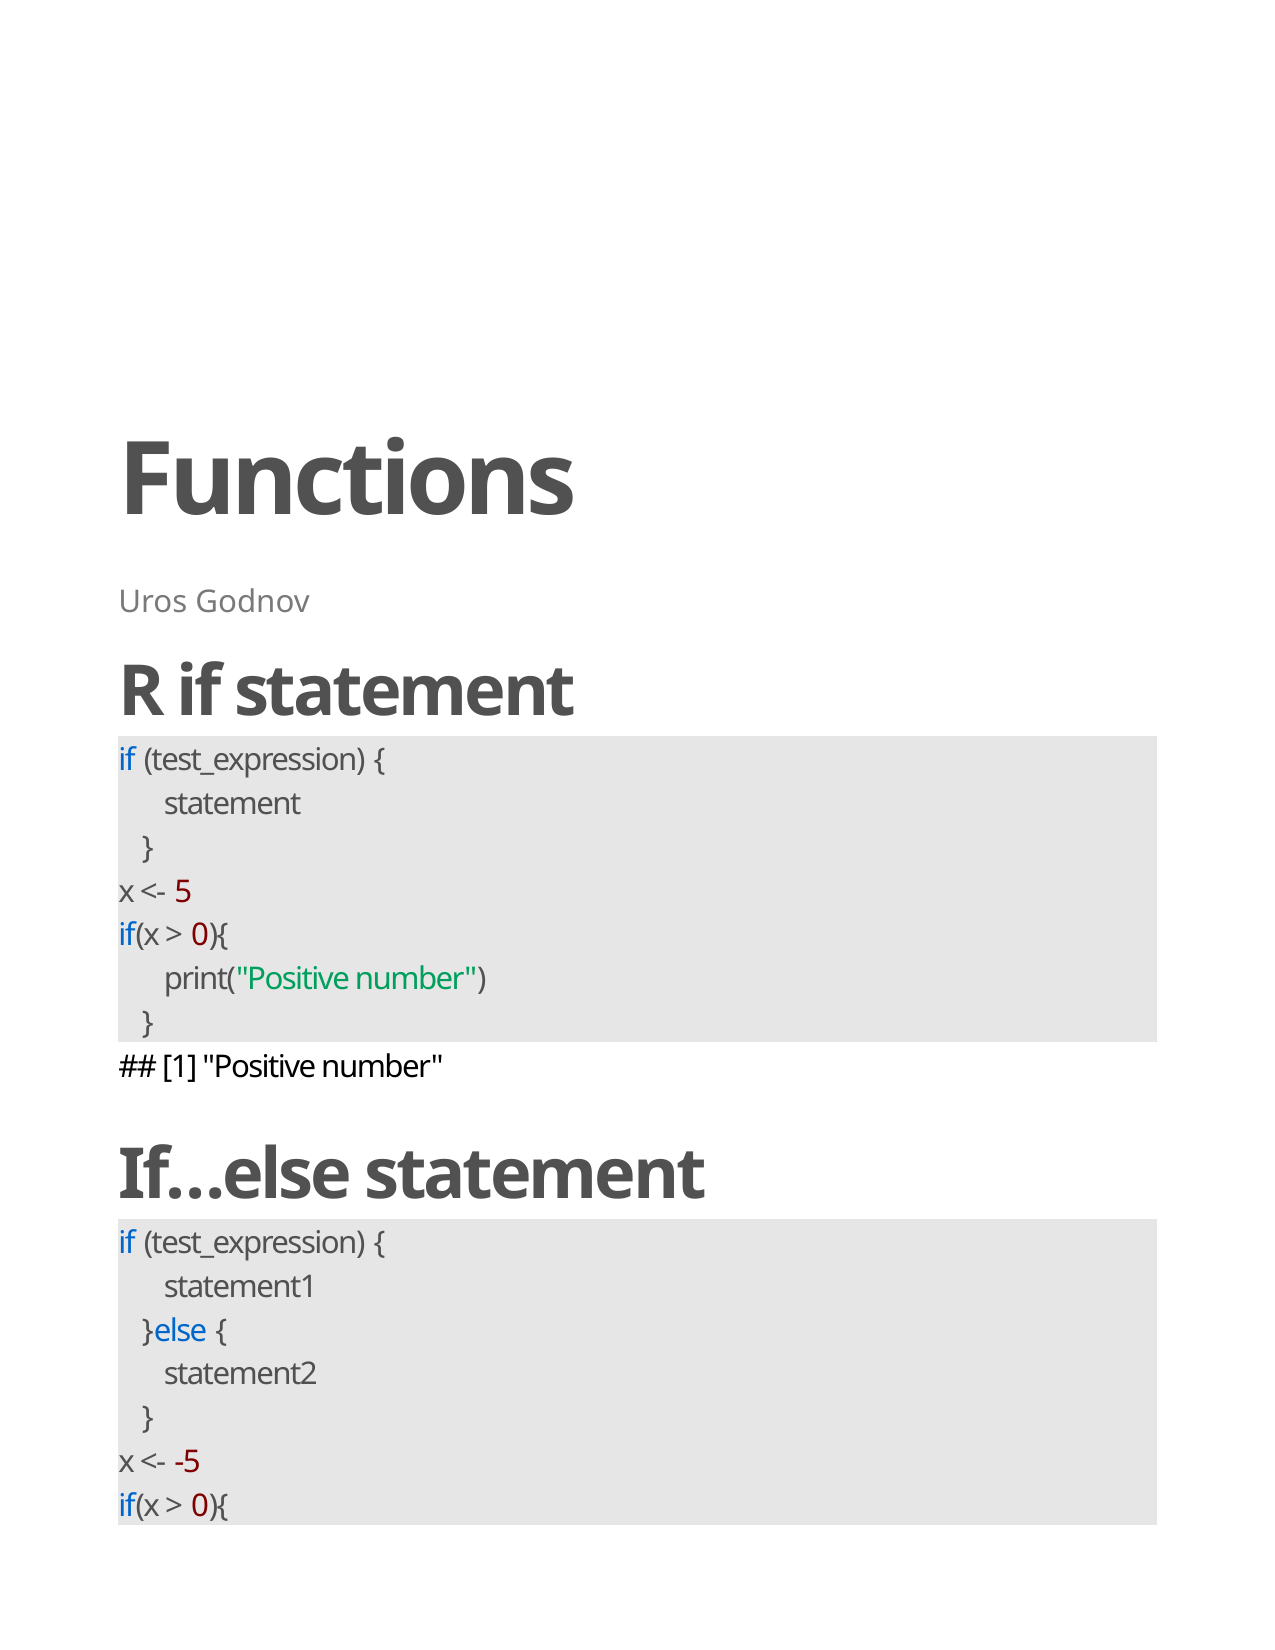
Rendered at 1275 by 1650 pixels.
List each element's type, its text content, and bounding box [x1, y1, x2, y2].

text } [118, 1394, 1157, 1438]
text if(x > 0){ [118, 1481, 1157, 1525]
text if (test_expression) { [118, 736, 1157, 780]
text ## [1] "Positive number" [118, 1042, 1157, 1086]
text x <- 5 [118, 867, 1157, 911]
text } [118, 999, 1157, 1042]
text x <- -5 [118, 1438, 1157, 1481]
text }else { [118, 1306, 1157, 1350]
subtitle If…else statement [118, 1117, 1157, 1219]
text statement [118, 780, 1157, 824]
text statement1 [118, 1263, 1157, 1306]
subtitle R if statement [118, 634, 1157, 736]
text } [118, 824, 1157, 867]
text Uros Godnov [118, 579, 1157, 622]
text print("Positive number") [118, 955, 1157, 999]
text Functions [118, 356, 1157, 544]
text if (test_expression) { [118, 1219, 1157, 1263]
text statement2 [118, 1350, 1157, 1394]
text if(x > 0){ [118, 911, 1157, 955]
